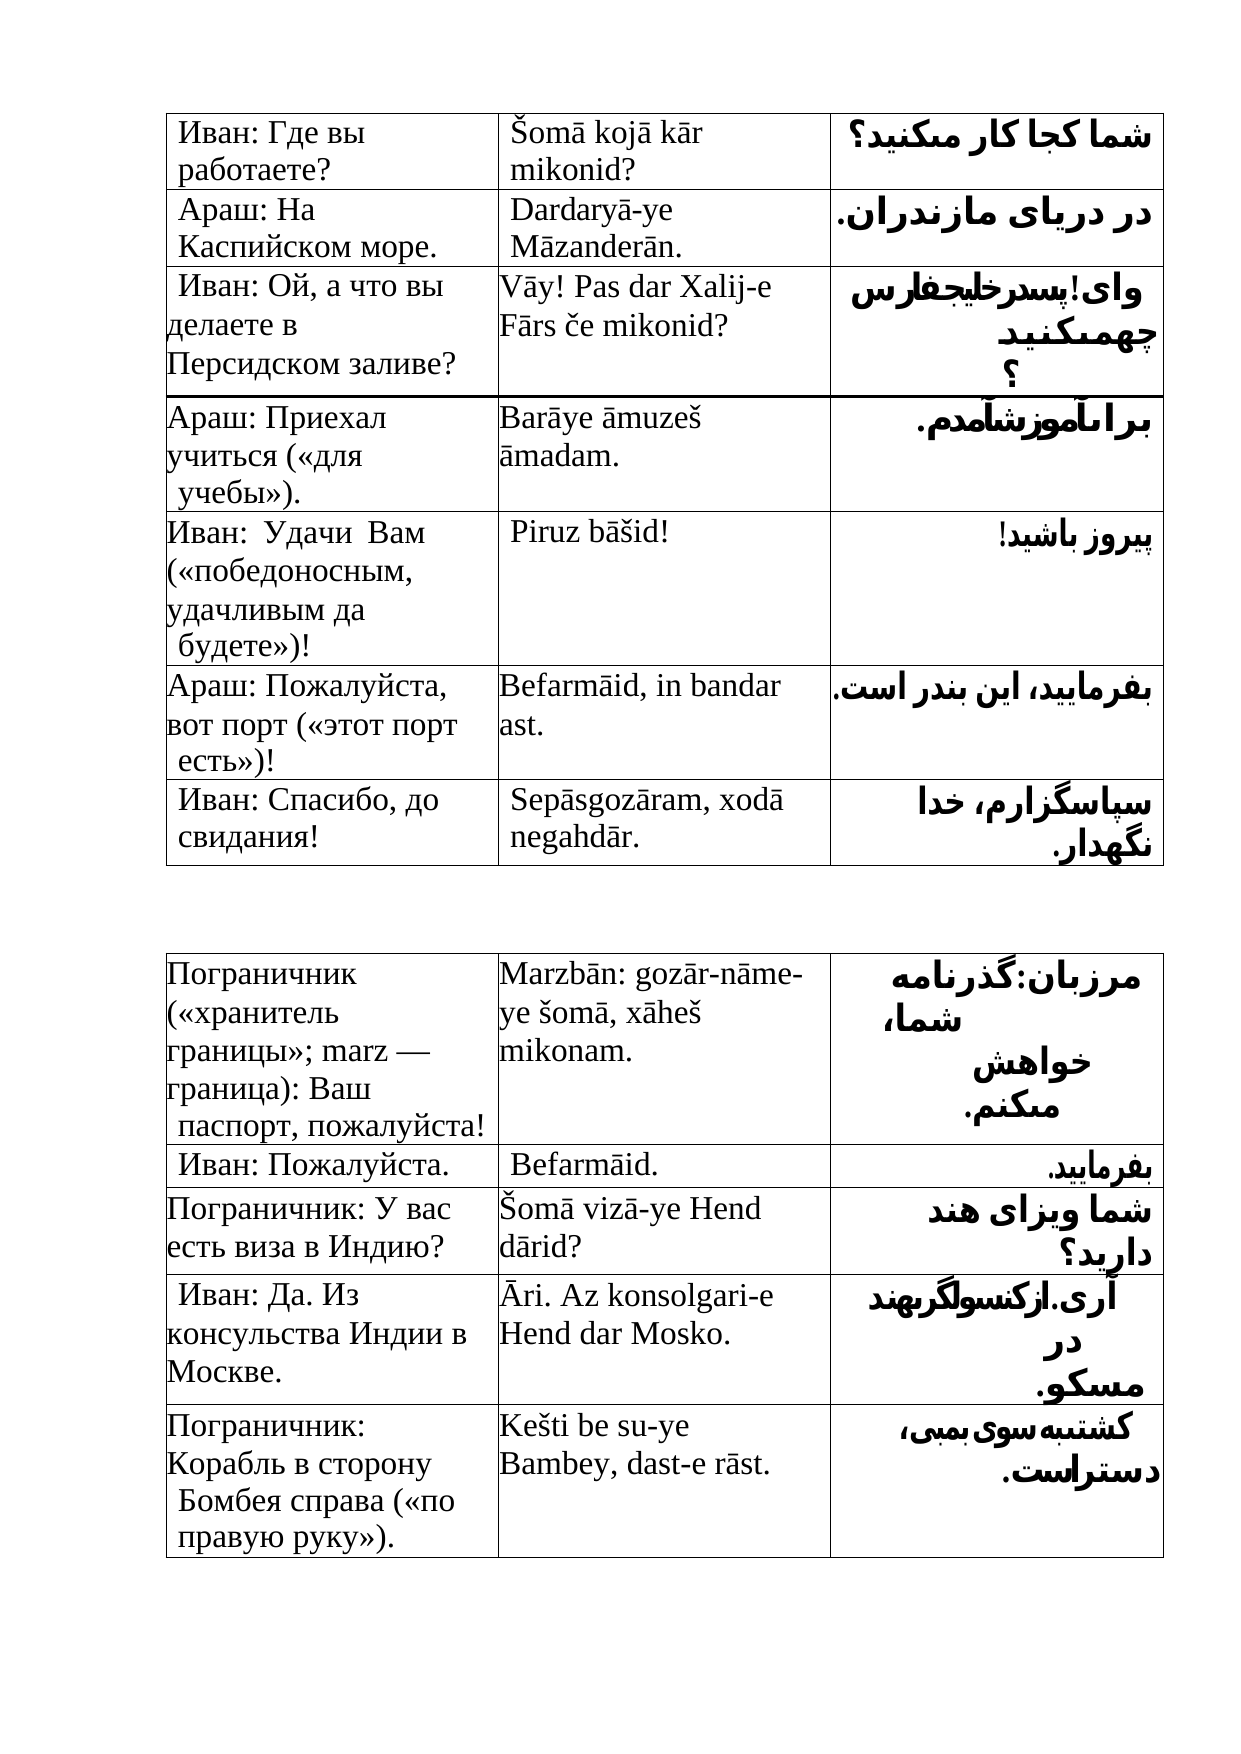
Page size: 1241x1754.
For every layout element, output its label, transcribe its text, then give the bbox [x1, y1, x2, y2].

table_cell پيروز باشيد! [831, 512, 1163, 664]
table_cell Араш: На Каспийском море. [167, 190, 498, 266]
table_cell Kešti be su-ye Bambey, dast-e rāst. [499, 1405, 830, 1519]
table_cell Иван: Где вы работаете? [167, 114, 498, 189]
table_cell [831, 1519, 1163, 1557]
table_header Marzbān: gozār-nāme- ye šomā, xāheš mikonam. [499, 954, 830, 1144]
table_cell كشتىبه سوى بمبى، دستراست. [831, 1405, 1163, 1519]
table_cell правую руку»). [167, 1519, 498, 1557]
table_cell Пограничник: У вас есть виза в Индию? [167, 1188, 498, 1274]
table_cell شما كجا كار مىكنيد؟ [831, 114, 1163, 189]
table_cell Vāy! Pas dar Xalij-e Fārs če mikonid? [499, 267, 830, 395]
table_cell واى!پسدرخليجفارس چهمىكنيد؟ [831, 267, 1163, 395]
table_cell Иван: Пожалуйста. [167, 1145, 498, 1187]
table_cell بفرماييد، اين بندر است. [831, 666, 1163, 779]
table_cell Befarmāid, in bandar ast. [499, 666, 830, 779]
table_cell [499, 1519, 830, 1557]
table_cell Dardaryā-ye Māzanderān. [499, 190, 830, 266]
table_header Араш: Приехал учиться («для учебы»). [167, 398, 498, 511]
table_cell Араш: Пожалуйста, вот порт («этот порт есть»)! [167, 666, 498, 779]
table_header مرزبان:گذرنامه شما، خواھش مىكنم. [831, 954, 1163, 1144]
table_cell بفرماييد. [831, 1145, 1163, 1187]
table_cell شما ويزاى ھند داريد؟ [831, 1188, 1163, 1274]
table_cell Šomā kojā kār mikonid? [499, 114, 830, 189]
table_header براىآموزشآمدم. [831, 398, 1163, 511]
table_cell Иван: Да. Из консульства Индии в Москве. [167, 1275, 498, 1404]
table_cell Āri. Az konsolgari-e Hend dar Mosko. [499, 1275, 830, 1404]
table_cell سپاسگزارم، خدا نگھدار. [831, 780, 1163, 865]
table_cell Иван: Спасибо, до свидания! [167, 780, 498, 865]
table_cell در درياى مازندران. [831, 190, 1163, 266]
table_cell Пограничник: Корабль в сторону Бомбея справа («по [167, 1405, 498, 1519]
table_cell Piruz bāšid! [499, 512, 830, 664]
table_header Пограничник («хранитель границы»; marz — граница): Ваш паспорт, пожалуйста! [167, 954, 498, 1144]
table_cell Иван: Ой, а что вы делаете в Персидском заливе? [167, 267, 498, 395]
table_cell Šomā vizā-ye Hend dārid? [499, 1188, 830, 1274]
table_cell Sepāsgozāram, xodā negahdār. [499, 780, 830, 865]
table_cell آرى.ازكنسولگرىھند در مسكو. [831, 1275, 1163, 1404]
table_cell Иван: Удачи Вам («победоносным, удачливым да будете»)! [167, 512, 498, 664]
table_header Barāye āmuzeš āmadam. [499, 398, 830, 511]
table_cell Befarmāid. [499, 1145, 830, 1187]
